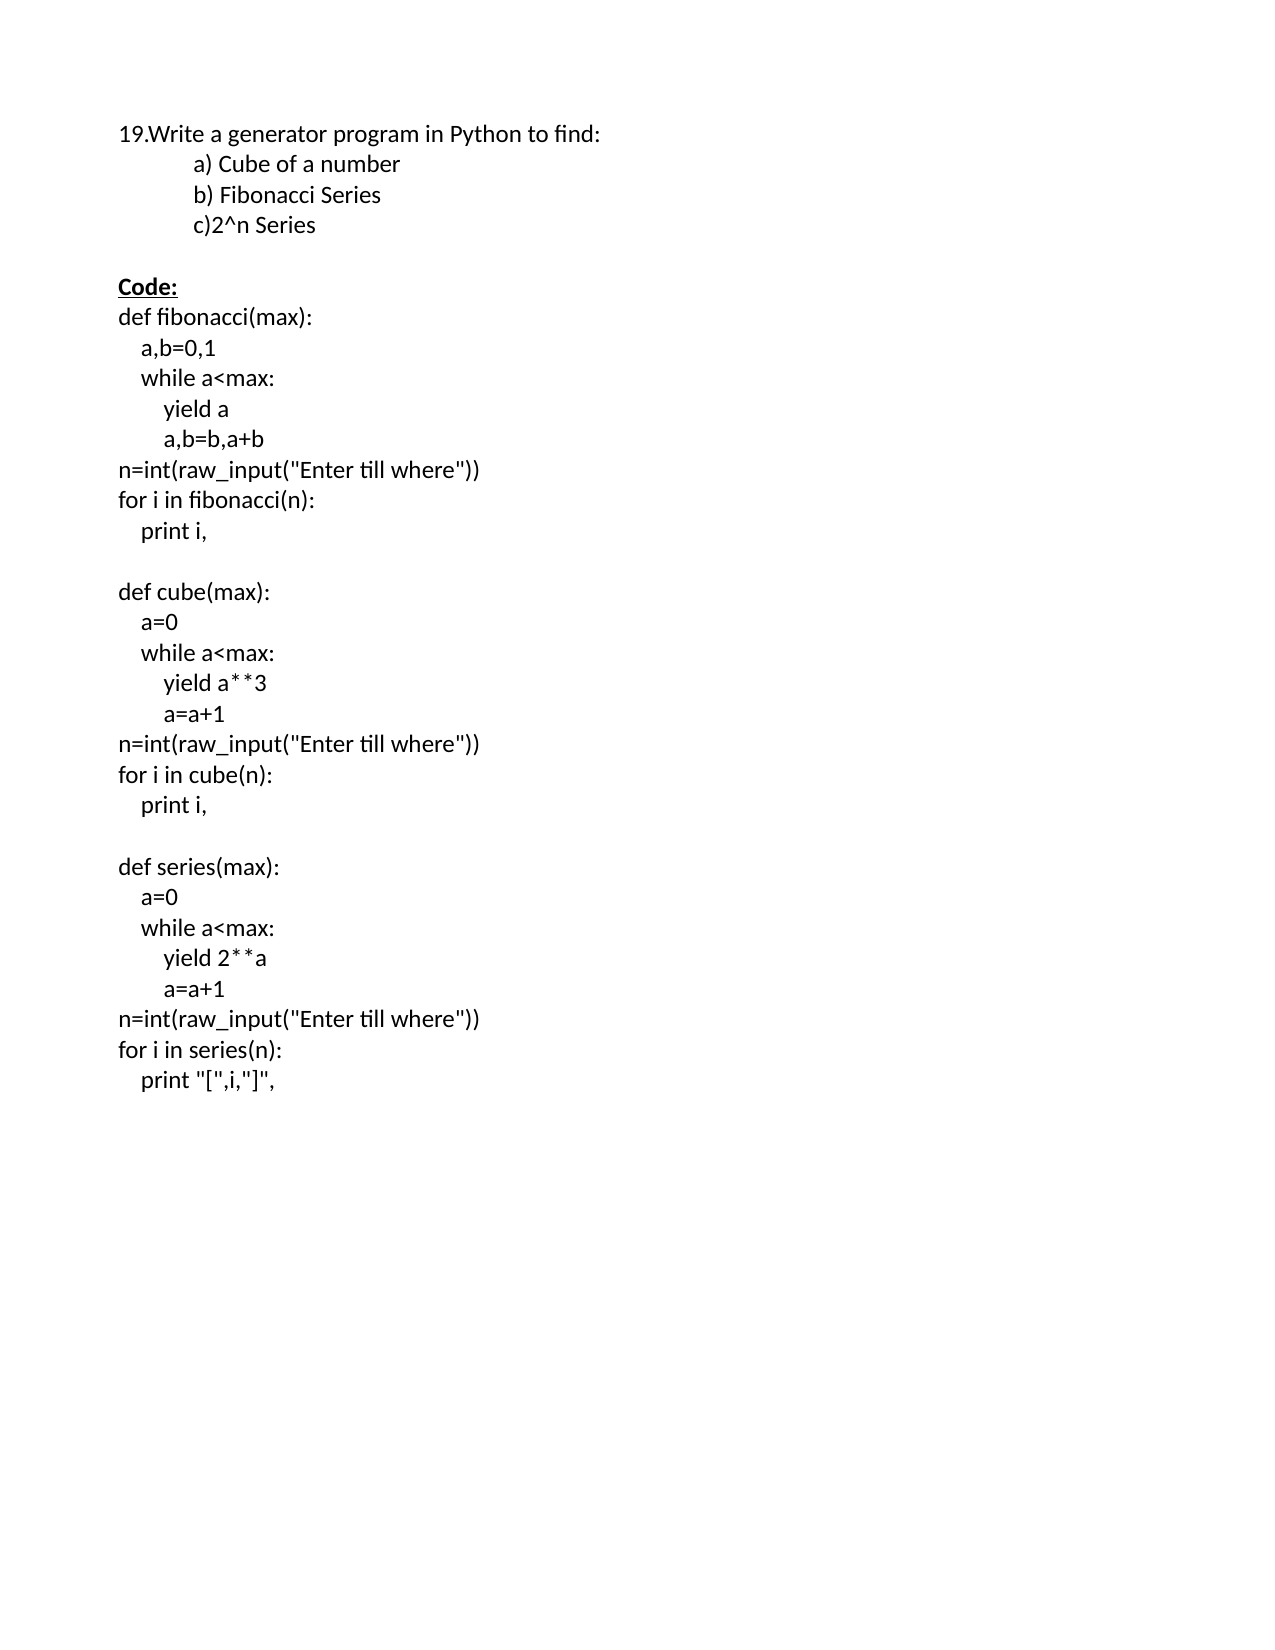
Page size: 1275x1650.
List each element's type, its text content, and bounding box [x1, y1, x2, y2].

text Code: [118, 271, 1157, 301]
list b) Fibonacci Series [156, 179, 1157, 210]
text print "[",i,"]", [118, 1064, 1157, 1095]
text yield a [118, 393, 1157, 423]
text while a<max: [118, 637, 1157, 667]
text for i in fibonacci(n): [118, 484, 1157, 515]
text a=0 [118, 881, 1157, 912]
text for i in series(n): [118, 1034, 1157, 1064]
text yield a**3 [118, 667, 1157, 698]
text def cube(max): [118, 576, 1157, 606]
text def series(max): [118, 851, 1157, 881]
text def fibonacci(max): [118, 301, 1157, 332]
text while a<max: [118, 362, 1157, 393]
text print i, [118, 515, 1157, 545]
text n=int(raw_input("Enter till where")) [118, 728, 1157, 759]
text a,b=b,a+b [118, 423, 1157, 454]
text n=int(raw_input("Enter till where")) [118, 1003, 1157, 1034]
text n=int(raw_input("Enter till where")) [118, 454, 1157, 484]
text a=a+1 [118, 973, 1157, 1003]
text 19.Write a generator program in Python to find: [118, 118, 1157, 149]
text a,b=0,1 [118, 332, 1157, 362]
text for i in cube(n): [118, 759, 1157, 789]
text while a<max: [118, 912, 1157, 942]
list a) Cube of a number [156, 149, 1157, 179]
text yield 2**a [118, 942, 1157, 973]
text print i, [118, 789, 1157, 820]
text a=a+1 [118, 698, 1157, 728]
text a=0 [118, 606, 1157, 637]
list c)2^n Series [156, 210, 1157, 240]
